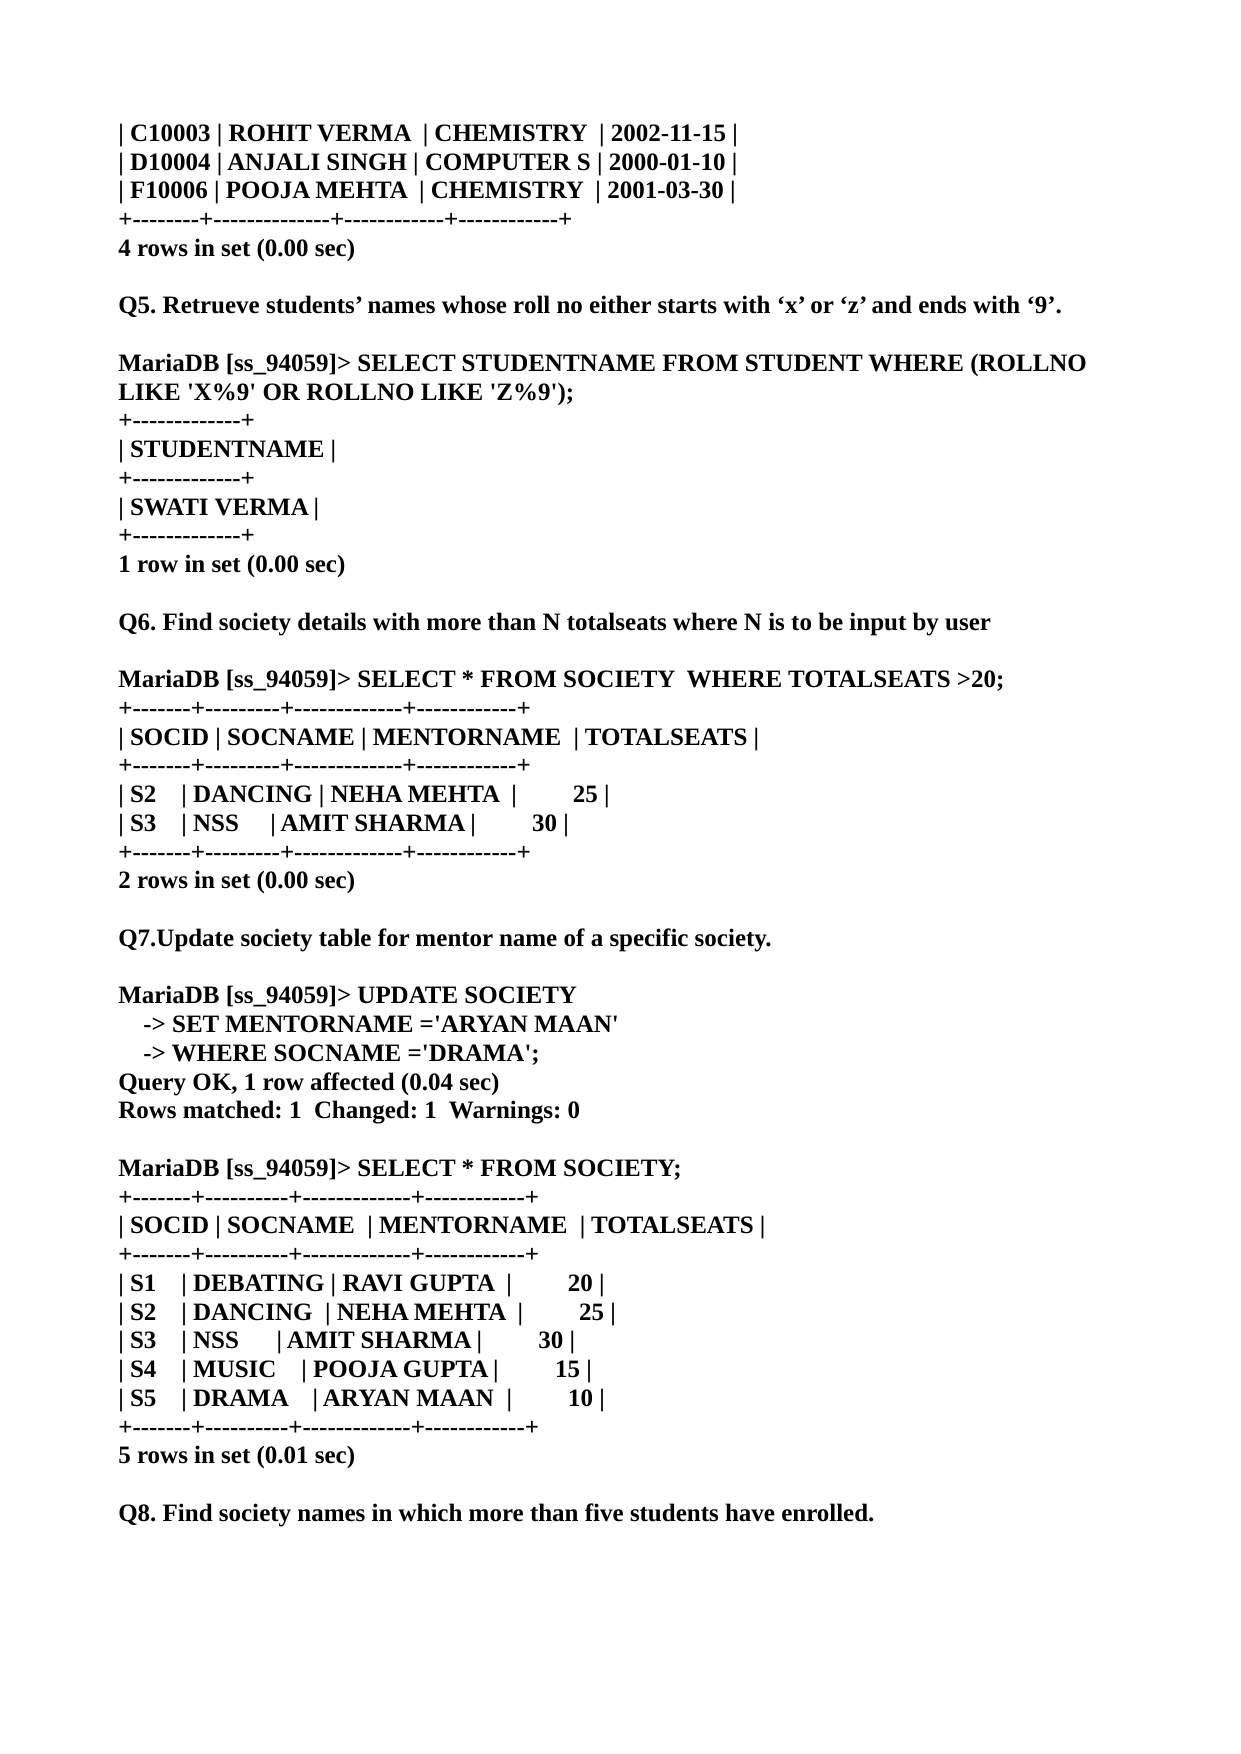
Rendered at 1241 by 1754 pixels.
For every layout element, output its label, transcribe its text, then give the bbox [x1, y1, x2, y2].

text 1 row in set (0.00 sec) [118, 549, 1122, 578]
text | SWATI VERMA | [118, 492, 1122, 521]
text +-------+---------+-------------+------------+ [118, 693, 1122, 722]
text Q6. Find society details with more than N totalseats where N is to be input by user [118, 607, 1122, 636]
text Rows matched: 1 Changed: 1 Warnings: 0 [118, 1096, 1122, 1124]
text | S3 | NSS | AMIT SHARMA | 30 | [118, 808, 1122, 837]
text +-------+---------+-------------+------------+ [118, 751, 1122, 779]
text +-------------+ [118, 521, 1122, 549]
text | S3 | NSS | AMIT SHARMA | 30 | [118, 1326, 1122, 1354]
text | SOCID | SOCNAME | MENTORNAME | TOTALSEATS | [118, 1211, 1122, 1239]
text 2 rows in set (0.00 sec) [118, 866, 1122, 894]
text | F10006 | POOJA MEHTA | CHEMISTRY | 2001-03-30 | [118, 176, 1122, 204]
text | S4 | MUSIC | POOJA GUPTA | 15 | [118, 1354, 1122, 1383]
text | C10003 | ROHIT VERMA | CHEMISTRY | 2002-11-15 | [118, 118, 1122, 147]
text | S1 | DEBATING | RAVI GUPTA | 20 | [118, 1268, 1122, 1297]
text +-------+---------+-------------+------------+ [118, 837, 1122, 866]
text Q5. Retrueve students’ names whose roll no either starts with ‘x’ or ‘z’ and ends with ‘9’. [118, 291, 1122, 319]
text | S5 | DRAMA | ARYAN MAAN | 10 | [118, 1383, 1122, 1412]
text | S2 | DANCING | NEHA MEHTA | 25 | [118, 779, 1122, 808]
text +-------------+ [118, 463, 1122, 492]
text +-------+----------+-------------+------------+ [118, 1412, 1122, 1441]
text +--------+--------------+------------+------------+ [118, 204, 1122, 233]
text 4 rows in set (0.00 sec) [118, 233, 1122, 262]
text Query OK, 1 row affected (0.04 sec) [118, 1067, 1122, 1096]
text -> SET MENTORNAME ='ARYAN MAAN' [118, 1009, 1122, 1038]
text MariaDB [ss_94059]> SELECT * FROM SOCIETY WHERE TOTALSEATS >20; [118, 664, 1122, 693]
text -> WHERE SOCNAME ='DRAMA'; [118, 1038, 1122, 1067]
text +-------+----------+-------------+------------+ [118, 1239, 1122, 1268]
text +-------------+ [118, 406, 1122, 434]
text MariaDB [ss_94059]> SELECT STUDENTNAME FROM STUDENT WHERE (ROLLNO LIKE 'X%9' OR ROLLNO LIKE 'Z%9'); [118, 348, 1122, 406]
text Q8. Find society names in which more than five students have enrolled. [118, 1498, 1122, 1527]
text | SOCID | SOCNAME | MENTORNAME | TOTALSEATS | [118, 722, 1122, 751]
text | STUDENTNAME | [118, 434, 1122, 463]
text MariaDB [ss_94059]> UPDATE SOCIETY [118, 981, 1122, 1009]
text 5 rows in set (0.01 sec) [118, 1441, 1122, 1469]
text | S2 | DANCING | NEHA MEHTA | 25 | [118, 1297, 1122, 1326]
text | D10004 | ANJALI SINGH | COMPUTER S | 2000-01-10 | [118, 147, 1122, 176]
text MariaDB [ss_94059]> SELECT * FROM SOCIETY; [118, 1153, 1122, 1182]
text Q7.Update society table for mentor name of a specific society. [118, 923, 1122, 952]
text +-------+----------+-------------+------------+ [118, 1182, 1122, 1211]
